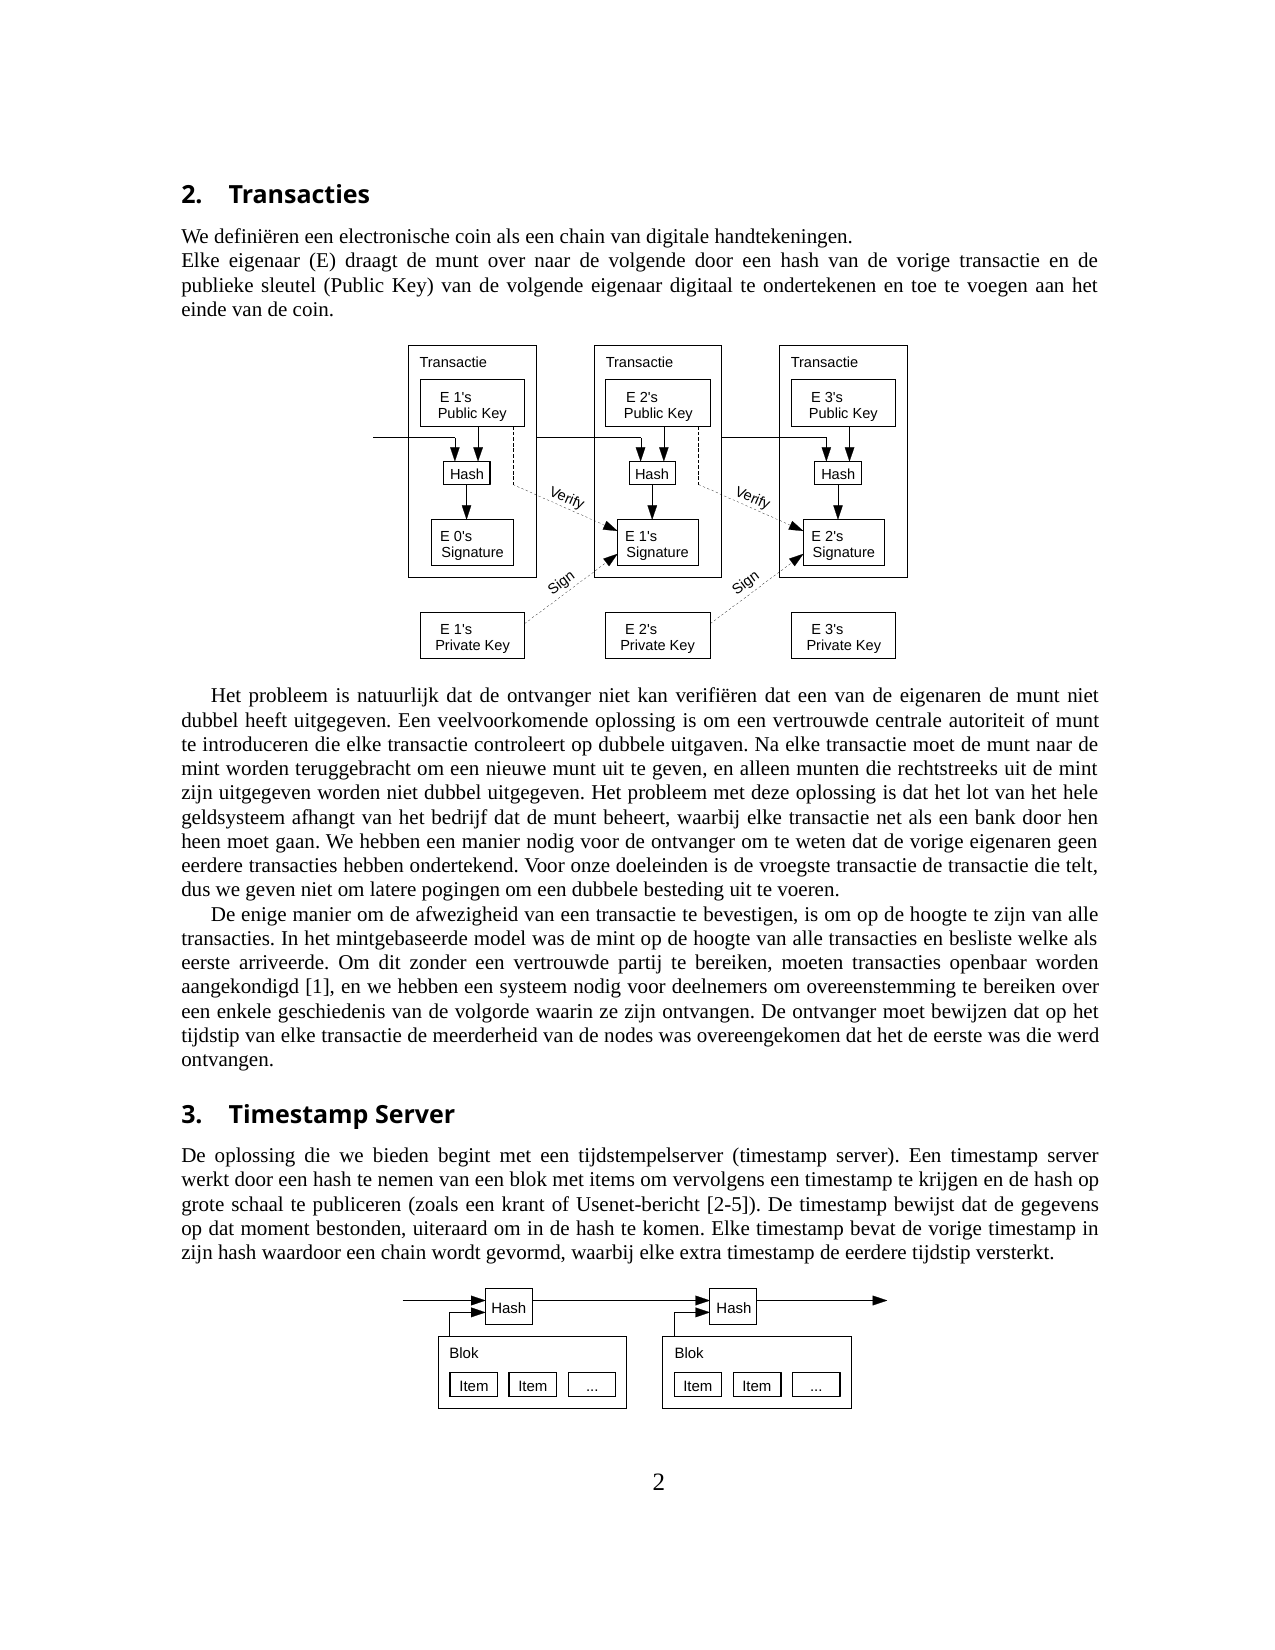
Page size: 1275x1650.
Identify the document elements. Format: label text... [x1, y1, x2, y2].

subtitle 2. Transacties [181, 177, 1100, 211]
list De enige manier om de afwezigheid van een transactie te bevestigen, is om op de hoogte te zijn van alle transacties. In het mintgebaseerde model was de mint op de hoogte van alle transacties en besliste welke als eerste arriveerde. Om dit zonder een vertrouwde partij te bereiken, moeten transacties openbaar worden aangekondigd [1], en we hebben een systeem nodig voor deelnemers om overeenstemming te bereiken over een enkele geschiedenis van de volgorde waarin ze zijn ontvangen. De ontvanger moet bewijzen dat op het tijdstip van elke transactie de meerderheid van de nodes was overeengekomen dat het de eerste was die werd ontvangen. [181, 901, 1100, 1071]
list Het probleem is natuurlijk dat de ontvanger niet kan verifiëren dat een van de eigenaren de munt niet dubbel heeft uitgegeven. Een veelvoorkomende oplossing is om een vertrouwde centrale autoriteit of munt te introduceren die elke transactie controleert op dubbele uitgaven. Na elke transactie moet de munt naar de mint worden teruggebracht om een nieuwe munt uit te geven, en alleen munten die rechtstreeks uit de mint zijn uitgegeven worden niet dubbel uitgegeven. Het probleem met deze oplossing is dat het lot van het hele geldsysteem afhangt van het bedrijf dat de munt beheert, waarbij elke transactie net als een bank door hen heen moet gaan. We hebben een manier nodig voor de ontvanger om te weten dat de vorige eigenaren geen eerdere transacties hebben ondertekend. Voor onze doeleinden is de vroegste transactie de transactie die telt, dus we geven niet om latere pogingen om een dubbele besteding uit te voeren. [181, 683, 1100, 901]
text Elke eigenaar (E) draagt de munt over naar de volgende door een hash van de vorige transactie en de publieke sleutel (Public Key) van de volgende eigenaar digitaal te ondertekenen en toe te voegen aan het einde van de coin. [181, 248, 1100, 321]
text We definiëren een electronische coin als een chain van digitale handtekeningen. [181, 224, 1100, 248]
text De oplossing die we bieden begint met een tijdstempelserver (timestamp server). Een timestamp server werkt door een hash te nemen van een blok met items om vervolgens een timestamp te krijgen en de hash op grote schaal te publiceren (zoals een krant of Usenet-bericht [2-5]). De timestamp bewijst dat de gegevens op dat moment bestonden, uiteraard om in de hash te komen. Elke timestamp bevat de vorige timestamp in zijn hash waardoor een chain wordt gevormd, waarbij elke extra timestamp de eerdere tijdstip versterkt. [181, 1143, 1100, 1264]
subtitle 3. Timestamp Server [181, 1096, 1100, 1130]
